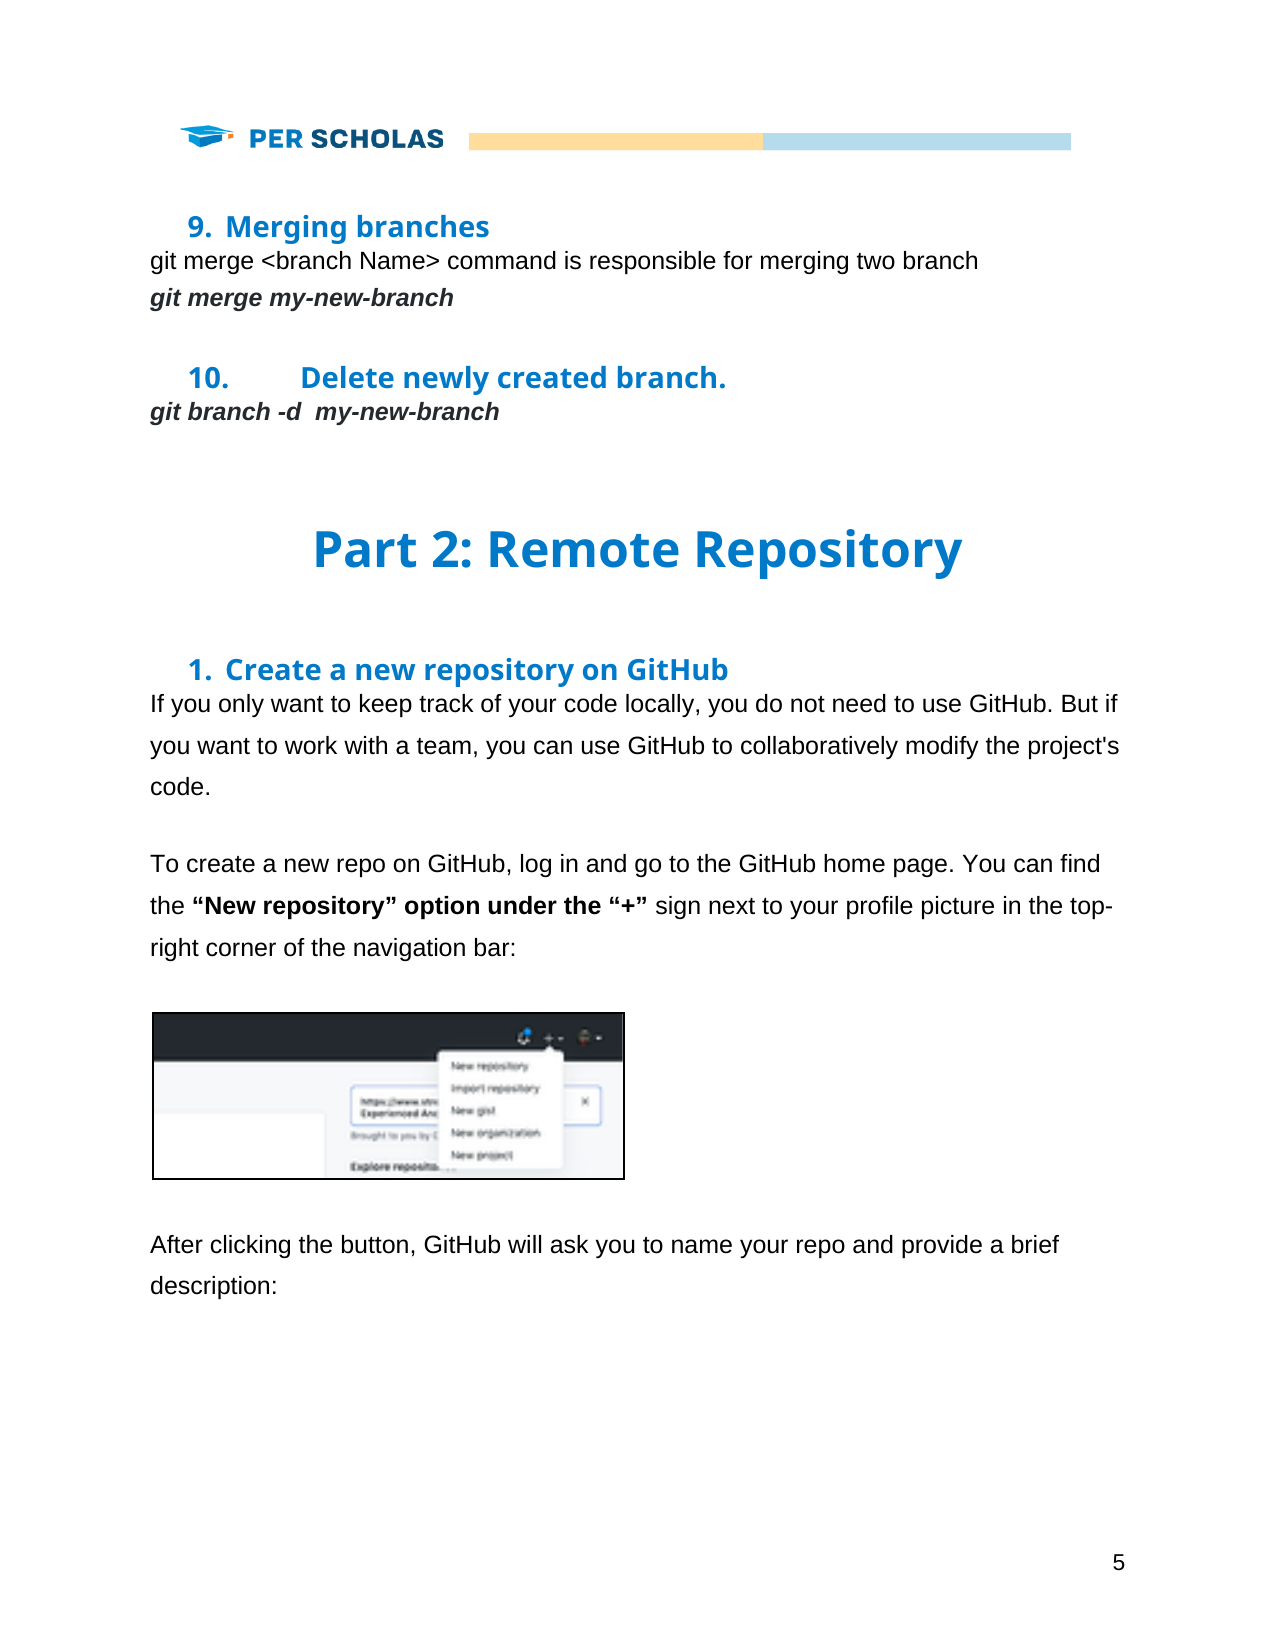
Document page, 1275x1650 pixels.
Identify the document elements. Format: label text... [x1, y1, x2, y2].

subtitle Merging branches [187, 207, 1125, 246]
subtitle Create a new repository on GitHub [187, 649, 1125, 689]
text git merge <branch Name> command is responsible for merging two branch [150, 246, 1125, 275]
picture [154, 1014, 623, 1178]
picture [150, 75, 1125, 207]
text After clicking the button, GitHub will ask you to name your repo and provide a brief description: [150, 1229, 1125, 1300]
text git branch -d my-new-branch [150, 397, 1125, 426]
text To create a new repo on GitHub, log in and go to the GitHub home page. You can find the “New repository” option under the “+” sign next to your profile picture in the top-right corner of the navigation bar: [150, 849, 1125, 962]
subtitle Delete newly created branch. [187, 357, 1125, 397]
text If you only want to keep track of your code locally, you do not need to use GitHub. But if you want to work with a team, you can use GitHub to collaboratively modify the project's code. [150, 689, 1125, 801]
text git merge my-new-branch [150, 283, 1125, 312]
subtitle Part 2: Remote Repository [150, 513, 1125, 582]
